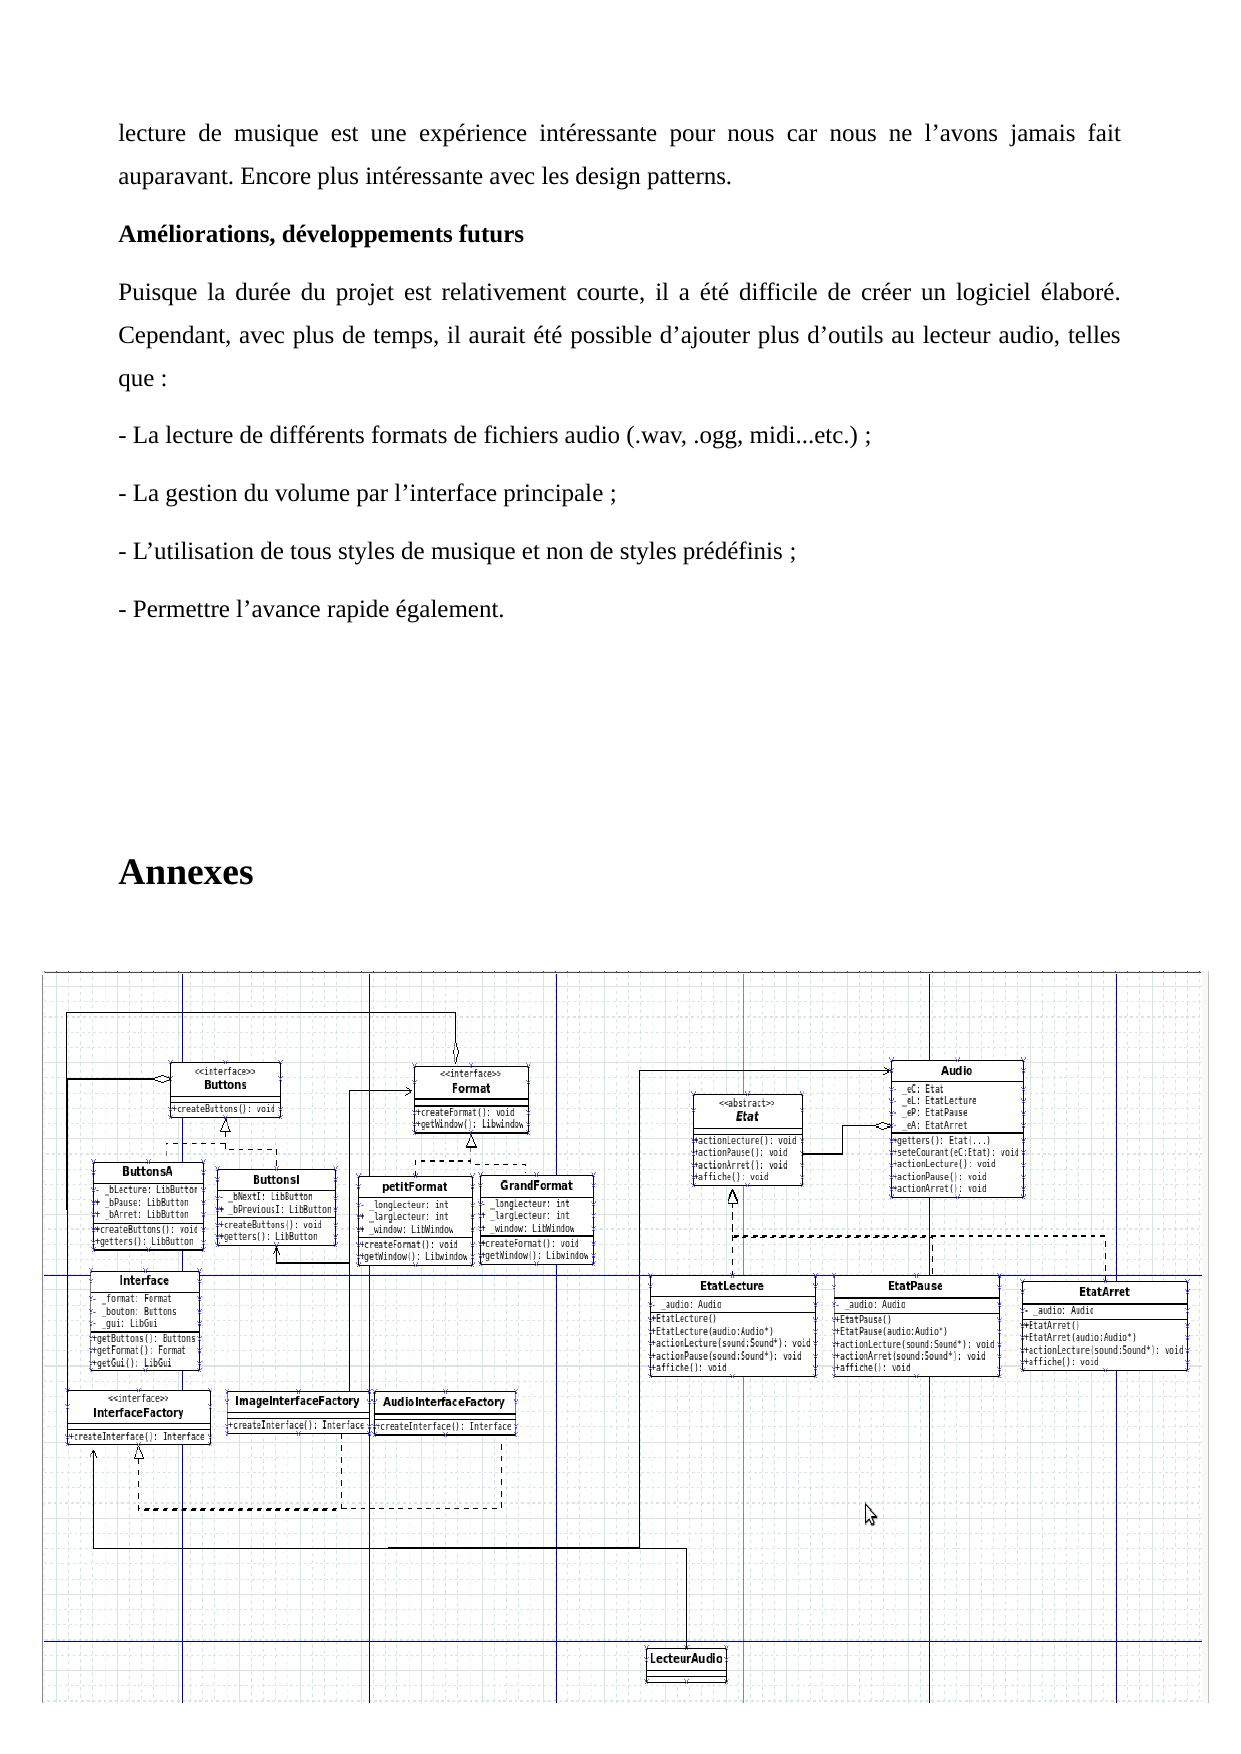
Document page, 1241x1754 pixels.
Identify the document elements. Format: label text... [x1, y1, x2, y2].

subtitle Annexes [118, 849, 1122, 893]
text lecture de musique est une expérience intéressante pour nous car nous ne l’avons jamais fait auparavant. Encore plus intéressante avec les design patterns. [118, 118, 1122, 190]
text - L’utilisation de tous styles de musique et non de styles prédéfinis ; [118, 536, 1122, 565]
text Puisque la durée du projet est relativement courte, il a été difficile de créer un logiciel élaboré. Cependant, avec plus de temps, il aurait été possible d’ajouter plus d’outils au lecteur audio, telles que : [118, 277, 1122, 392]
text - La gestion du volume par l’interface principale ; [118, 478, 1122, 507]
text - La lecture de différents formats de fichiers audio (.wav, .ogg, midi...etc.) ; [118, 421, 1122, 449]
text - Permettre l’avance rapide également. [118, 594, 1122, 622]
picture [42, 971, 1209, 1703]
text Améliorations, développements futurs [118, 219, 1122, 248]
